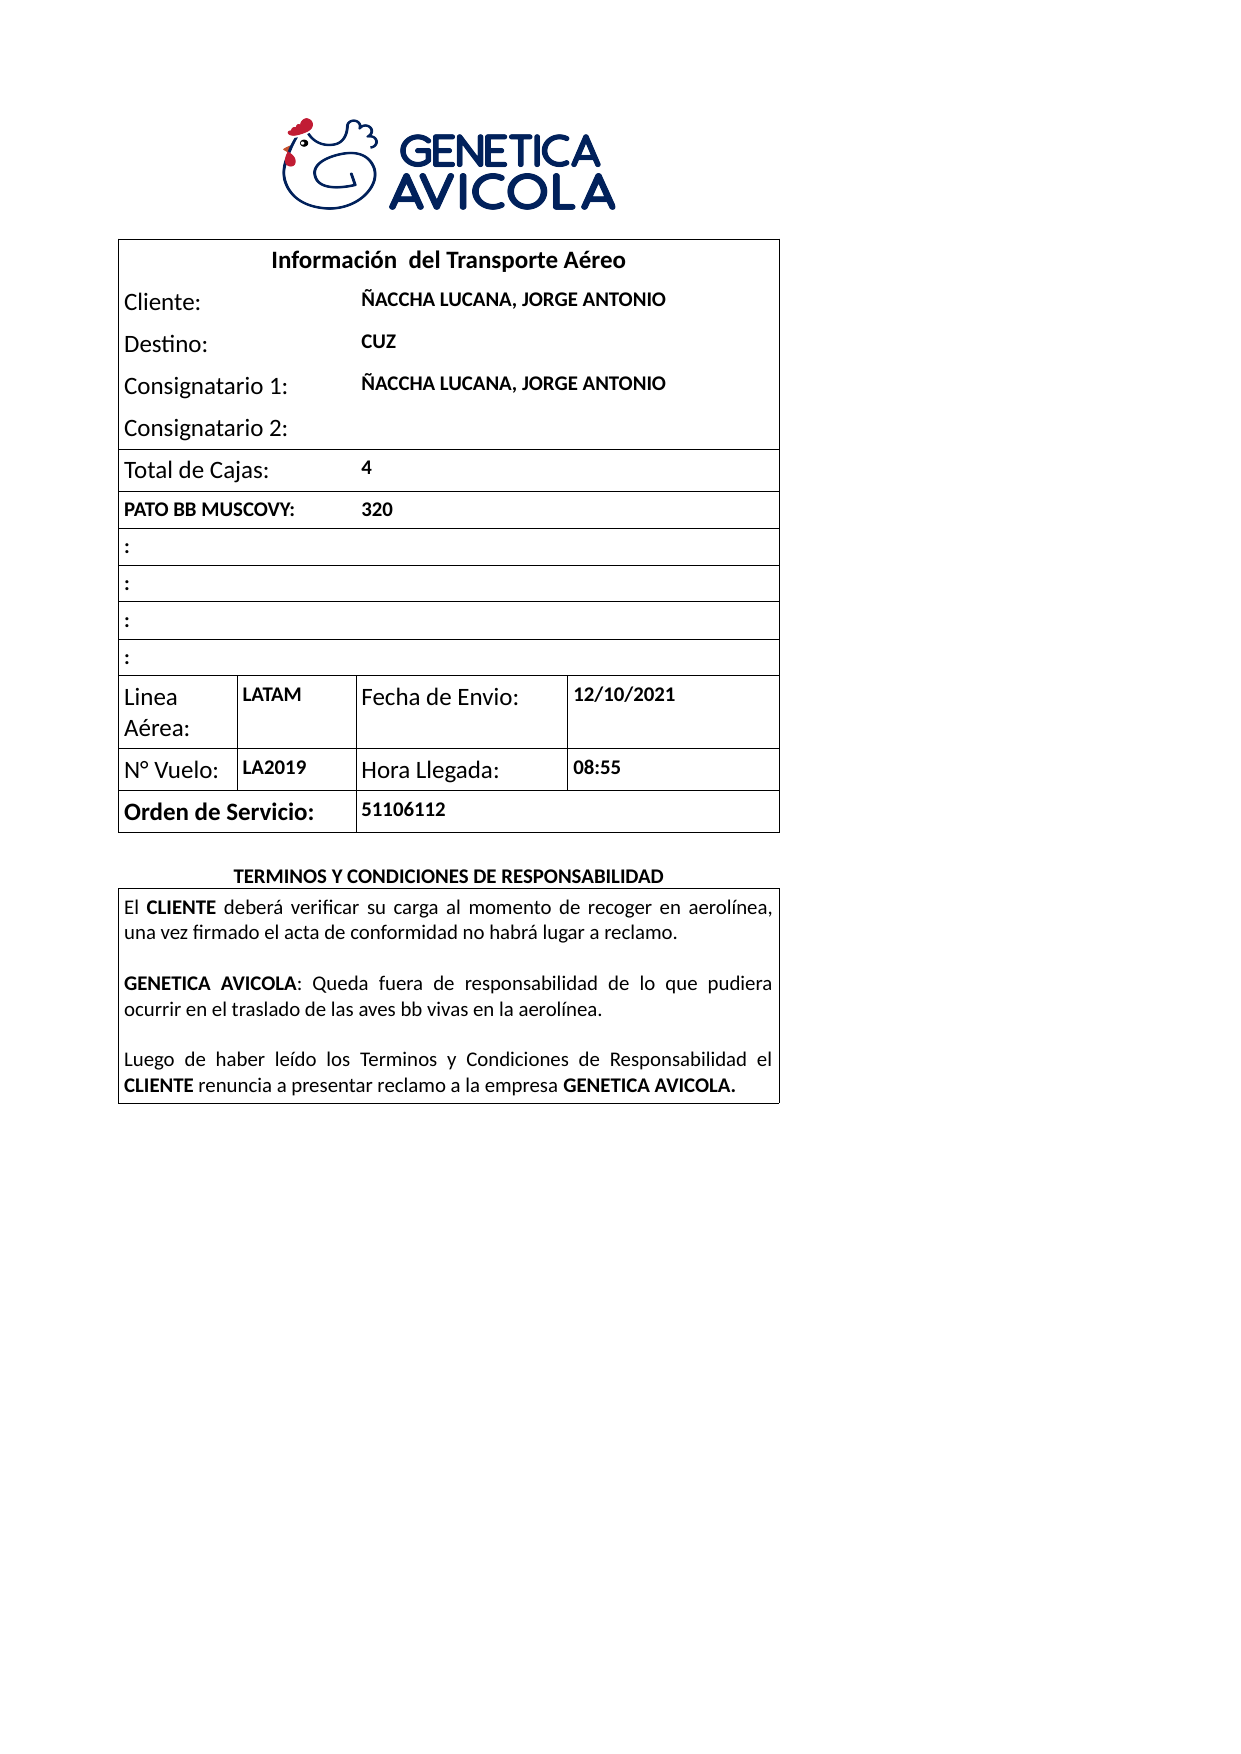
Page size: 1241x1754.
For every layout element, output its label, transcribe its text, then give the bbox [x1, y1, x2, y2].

table_cell PATO BB MUSCOVY: [119, 492, 356, 527]
table_cell Total de Cajas: [119, 450, 356, 491]
table_cell ÑACCHA LUCANA, JORGE ANTONIO [356, 365, 779, 406]
table_cell : [119, 640, 356, 675]
table_cell [356, 406, 779, 448]
table_cell 08:55 [568, 749, 779, 790]
table_cell : [119, 529, 356, 564]
table_cell [356, 566, 779, 601]
table_cell TERMINOS Y CONDICIONES DE RESPONSABILIDAD [118, 833, 779, 888]
table_cell 12/10/2021 [568, 676, 779, 748]
table_cell El CLIENTE deberá verificar su carga al momento de recoger en aerolínea, una vez firmado el acta de conformidad no habrá lugar a reclamo. GENETICA AVICOLA: Queda fuera de responsabilidad de lo que pudiera ocurrir en el traslado de las aves bb vivas en la aerolínea. Luego de haber leído los Terminos y Condiciones de Responsabilidad el CLIENTE renuncia a presentar reclamo a la empresa GENETICA AVICOLA. [119, 889, 779, 1103]
table_cell LATAM [238, 676, 356, 748]
table_header Información del Transporte Aéreo [119, 240, 779, 281]
table_cell Fecha de Envio: [357, 676, 567, 748]
table_cell 51106112 [357, 791, 779, 832]
table_cell Hora Llegada: [357, 749, 567, 790]
table_cell [356, 640, 779, 675]
table_cell : [119, 566, 356, 601]
table_cell Linea Aérea: [119, 676, 237, 748]
table_cell Destino: [119, 323, 356, 364]
table_cell 320 [356, 492, 779, 527]
table_cell [356, 529, 779, 564]
table_cell N° Vuelo: [119, 749, 237, 790]
picture [282, 118, 616, 210]
table_cell : [119, 602, 356, 638]
table_cell Consignatario 2: [119, 406, 356, 448]
table_cell 4 [356, 450, 779, 491]
table_cell Consignatario 1: [119, 365, 356, 406]
table_cell ÑACCHA LUCANA, JORGE ANTONIO [356, 281, 779, 322]
table_cell Orden de Servicio: [119, 791, 356, 832]
table_cell Cliente: [119, 281, 356, 322]
table_cell CUZ [356, 323, 779, 364]
table_cell [356, 602, 779, 638]
table_cell LA2019 [238, 749, 356, 790]
